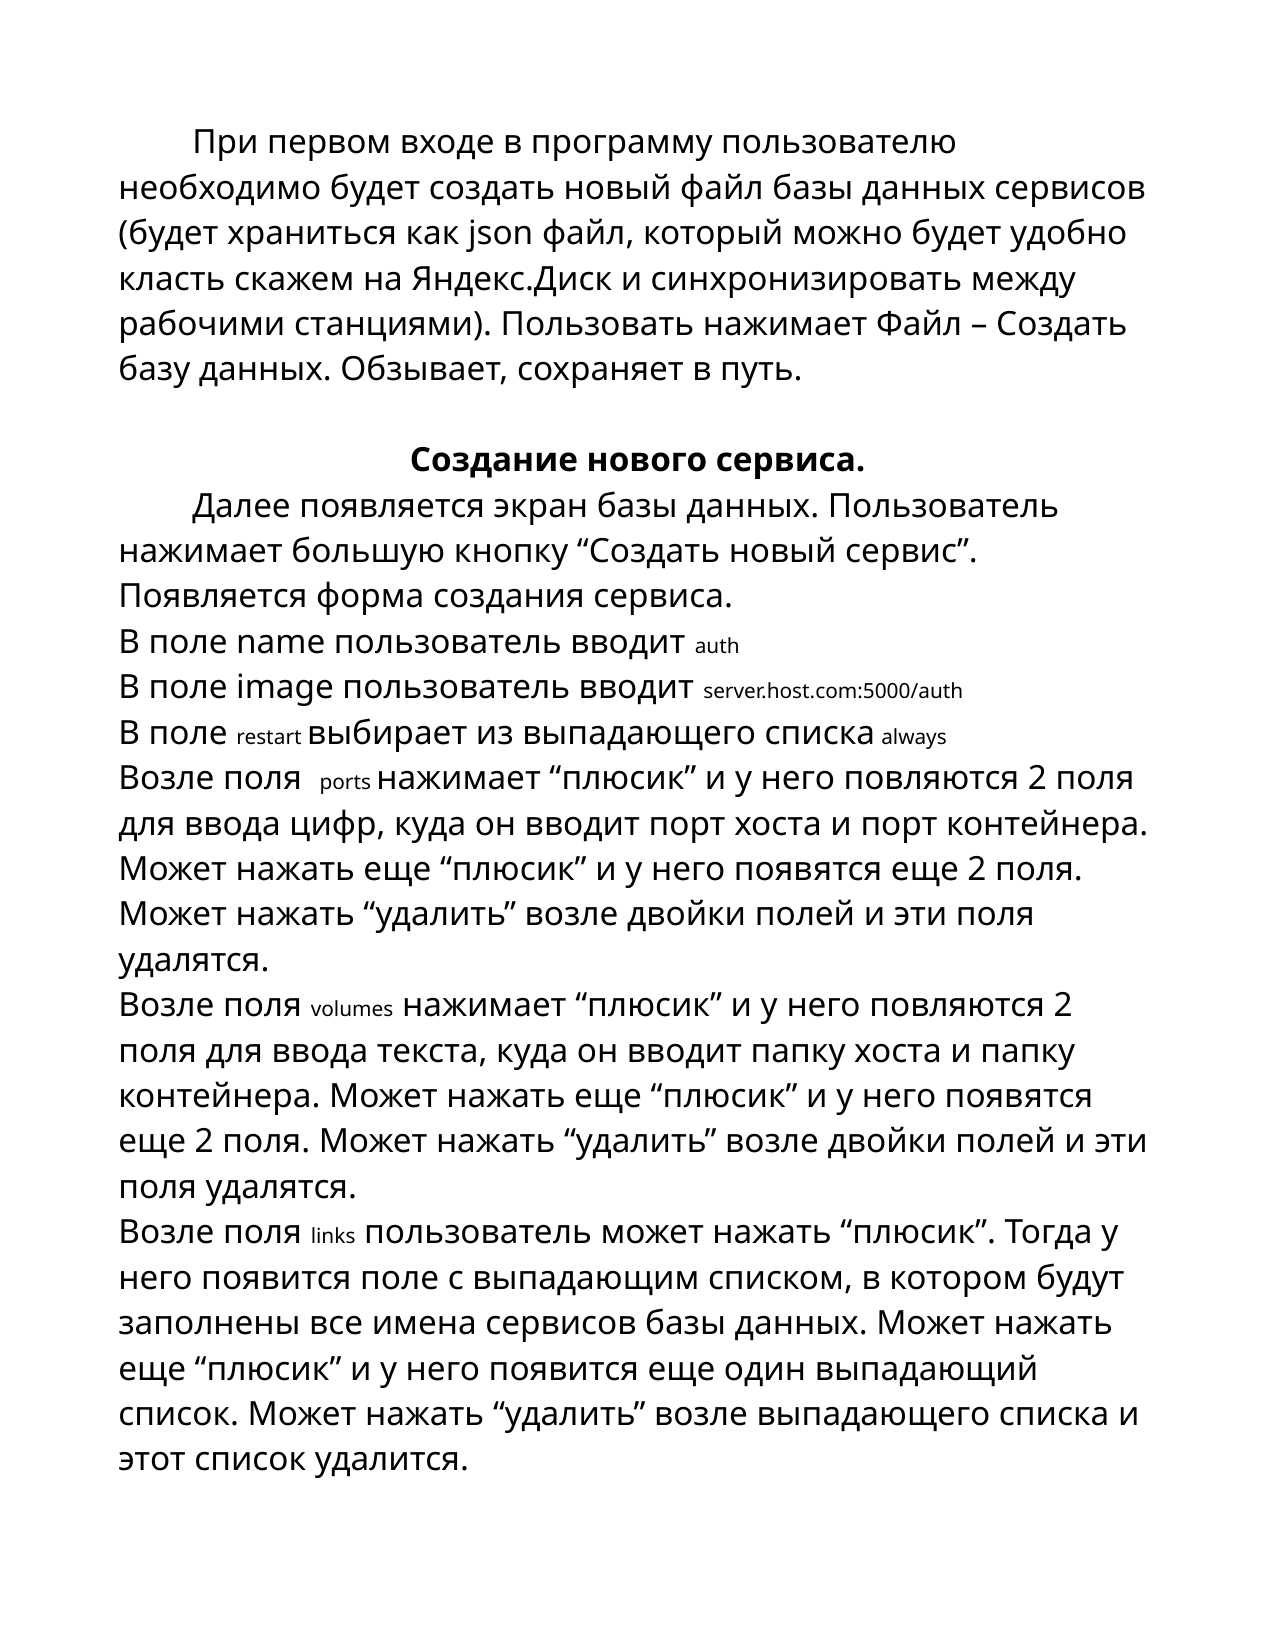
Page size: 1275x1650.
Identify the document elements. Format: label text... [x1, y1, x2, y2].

text В поле restart выбирает из выпадающего списка always [118, 708, 1157, 754]
text Возле поля links пользователь может нажать “плюсик”. Тогда у него появится поле с выпадающим списком, в котором будут заполнены все имена сервисов базы данных. Может нажать еще “плюсик” и у него появится еще один выпадающий список. Может нажать “удалить” возле выпадающего списка и этот список удалится. [118, 1208, 1157, 1481]
text Далее появляется экран базы данных. Пользователь нажимает большую кнопку “Создать новый сервис”. Появляется форма создания сервиса. [118, 481, 1157, 618]
text В поле image пользователь вводит server.host.com:5000/auth [118, 663, 1157, 708]
text Возле поля ports нажимает “плюсик” и у него повляются 2 поля для ввода цифр, куда он вводит порт хоста и порт контейнера. Может нажать еще “плюсик” и у него появятся еще 2 поля. Может нажать “удалить” возле двойки полей и эти поля удалятся. [118, 754, 1157, 981]
text При первом входе в программу пользователю необходимо будет создать новый файл базы данных сервисов (будет храниться как json файл, который можно будет удобно класть скажем на Яндекс.Диск и синхронизировать между рабочими станциями). Пользовать нажимает Файл – Создать базу данных. Обзывает, сохраняет в путь. [118, 118, 1157, 391]
text В поле name пользователь вводит auth [118, 618, 1157, 663]
text Создание нового сервиса. [118, 436, 1157, 481]
text Возле поля volumes нажимает “плюсик” и у него повляются 2 поля для ввода текста, куда он вводит папку хоста и папку контейнера. Может нажать еще “плюсик” и у него появятся еще 2 поля. Может нажать “удалить” возле двойки полей и эти поля удалятся. [118, 981, 1157, 1208]
